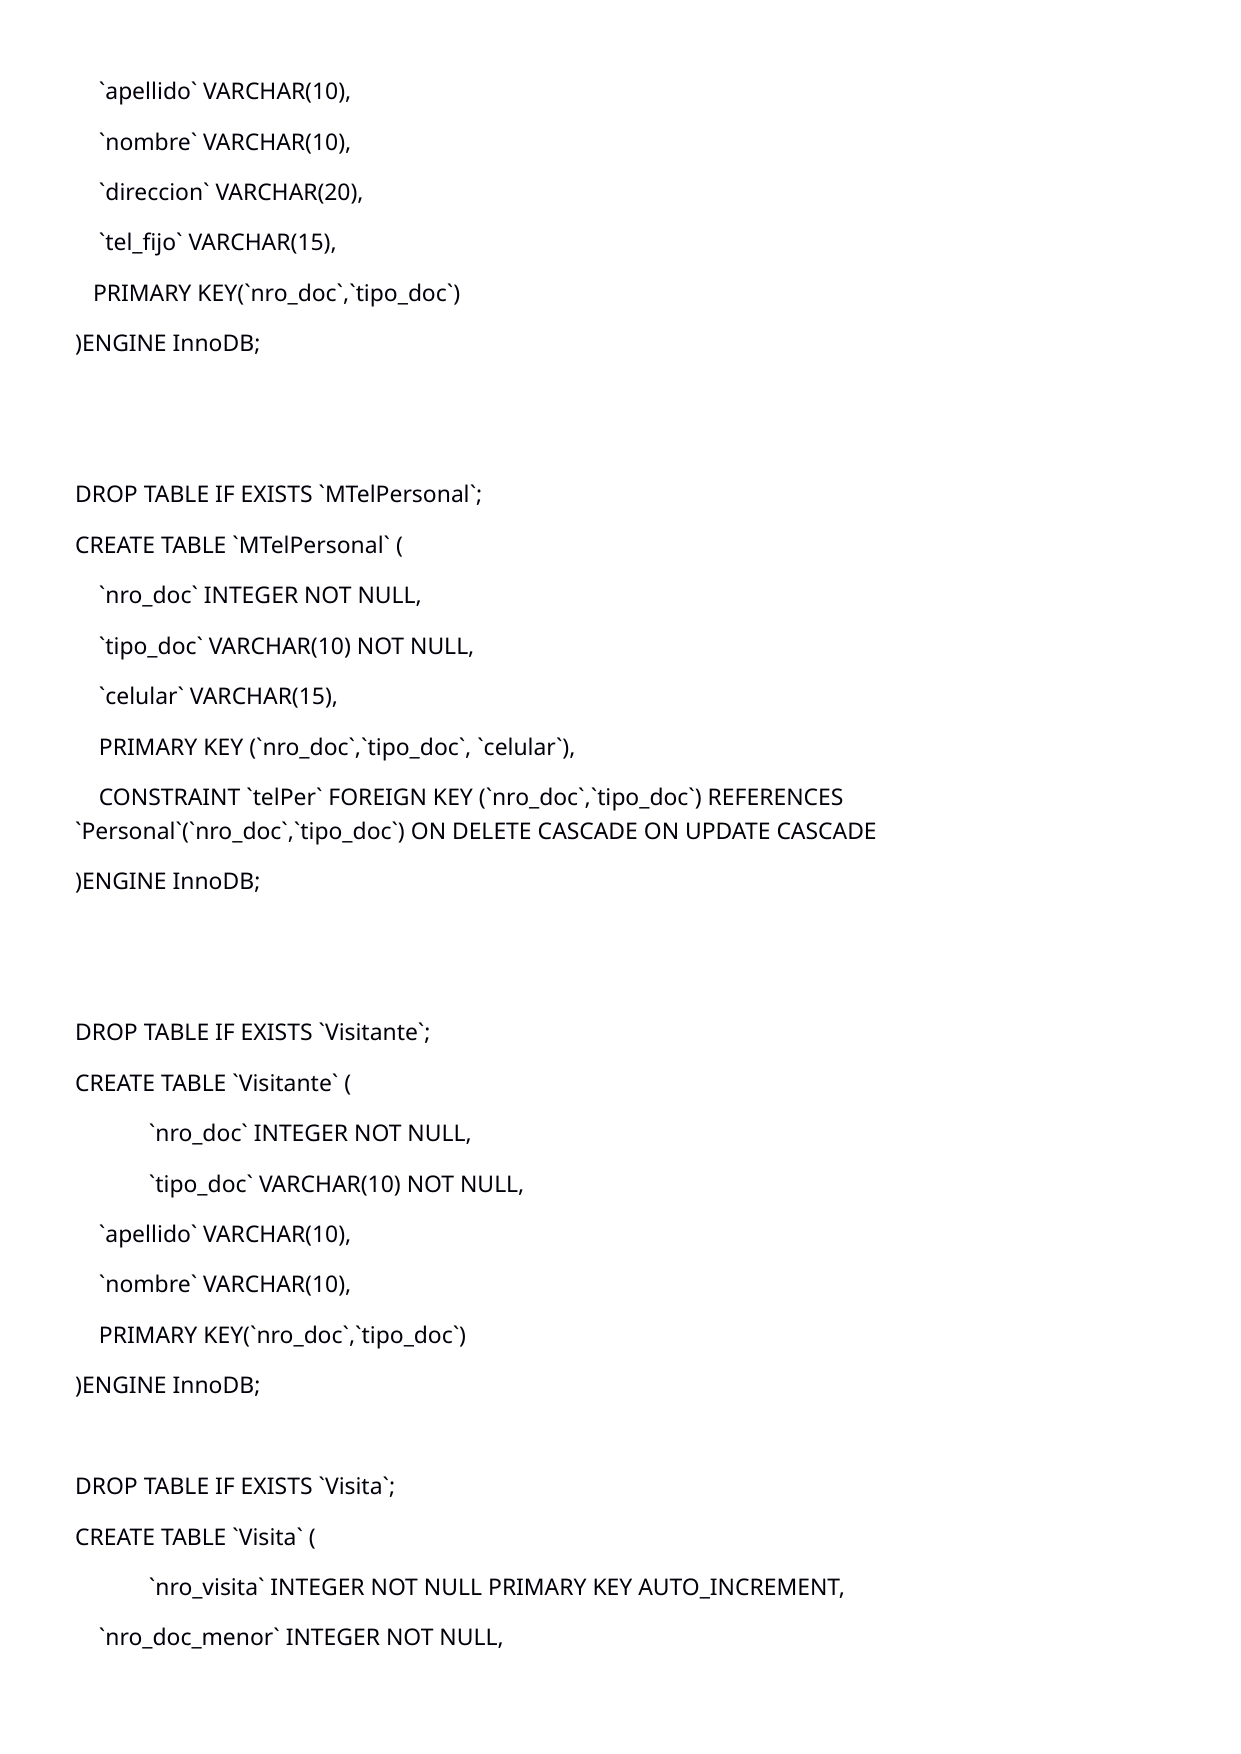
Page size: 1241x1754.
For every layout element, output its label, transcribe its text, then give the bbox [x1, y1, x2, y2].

text `apellido` VARCHAR(10), [75, 1218, 1165, 1249]
text `nombre` VARCHAR(10), [75, 125, 1165, 157]
text DROP TABLE IF EXISTS `Visita`; [75, 1470, 1165, 1501]
text CREATE TABLE `MTelPersonal` ( [75, 529, 1165, 560]
text CREATE TABLE `Visita` ( [75, 1520, 1165, 1552]
text PRIMARY KEY(`nro_doc`,`tipo_doc`) [75, 1319, 1165, 1350]
text DROP TABLE IF EXISTS `Visitante`; [75, 1016, 1165, 1047]
text `direccion` VARCHAR(20), [75, 176, 1165, 207]
text `nro_doc` INTEGER NOT NULL, [75, 579, 1165, 610]
text `nombre` VARCHAR(10), [75, 1268, 1165, 1299]
text `tipo_doc` VARCHAR(10) NOT NULL, [75, 1167, 1165, 1199]
text )ENGINE InnoDB; [75, 865, 1165, 896]
text CONSTRAINT `telPer` FOREIGN KEY (`nro_doc`,`tipo_doc`) REFERENCES `Personal`(`nro_doc`,`tipo_doc`) ON DELETE CASCADE ON UPDATE CASCADE [75, 781, 1165, 846]
text PRIMARY KEY (`nro_doc`,`tipo_doc`, `celular`), [75, 730, 1165, 762]
text CREATE TABLE `Visitante` ( [75, 1067, 1165, 1098]
text PRIMARY KEY(`nro_doc`,`tipo_doc`) [75, 277, 1165, 308]
text `nro_doc_menor` INTEGER NOT NULL, [75, 1621, 1165, 1652]
text `tel_fijo` VARCHAR(15), [75, 226, 1165, 257]
text `tipo_doc` VARCHAR(10) NOT NULL, [75, 629, 1165, 661]
text )ENGINE InnoDB; [75, 1369, 1165, 1400]
text DROP TABLE IF EXISTS `MTelPersonal`; [75, 478, 1165, 509]
text `nro_visita` INTEGER NOT NULL PRIMARY KEY AUTO_INCREMENT, [75, 1571, 1165, 1602]
text `nro_doc` INTEGER NOT NULL, [75, 1117, 1165, 1148]
text `apellido` VARCHAR(10), [75, 75, 1165, 106]
text )ENGINE InnoDB; [75, 327, 1165, 358]
text `celular` VARCHAR(15), [75, 680, 1165, 711]
